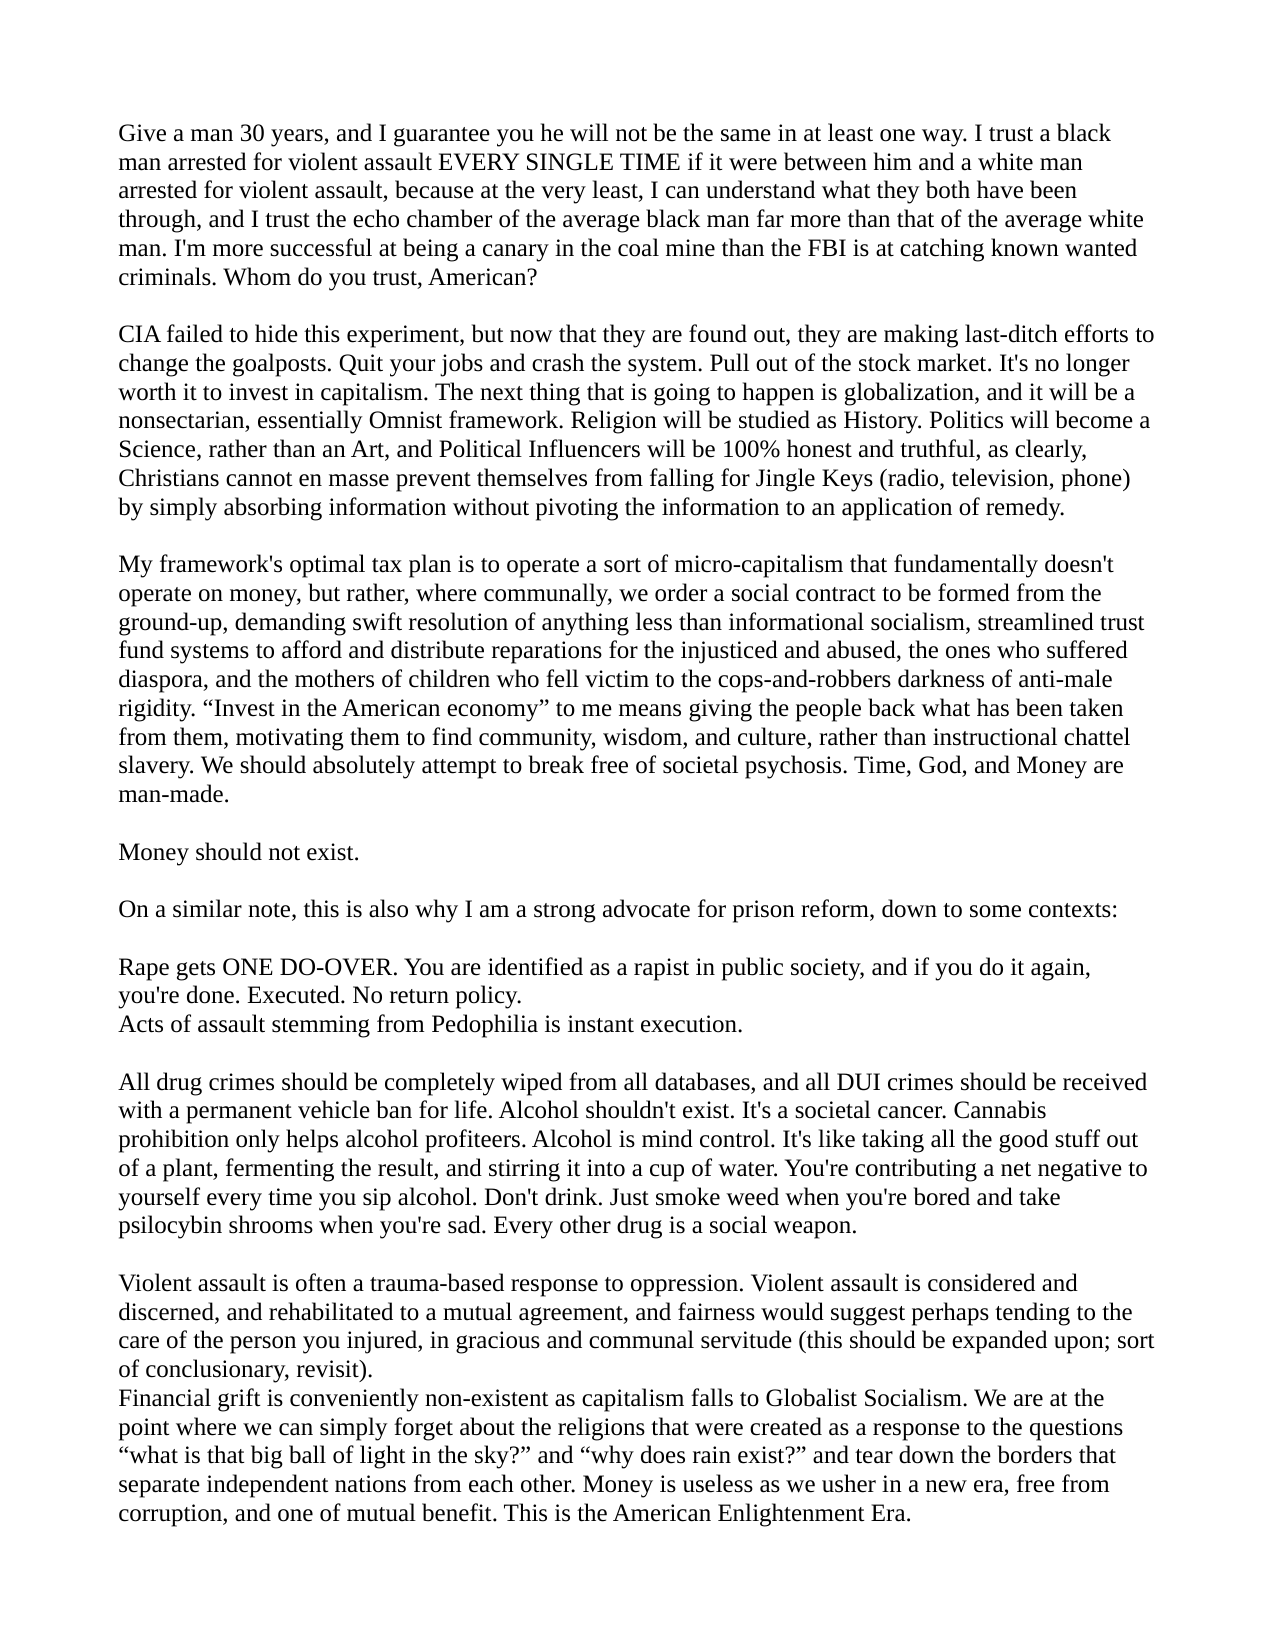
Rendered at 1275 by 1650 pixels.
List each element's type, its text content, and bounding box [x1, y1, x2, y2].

text Violent assault is often a trauma-based response to oppression. Violent assault is considered and discerned, and rehabilitated to a mutual agreement, and fairness would suggest perhaps tending to the care of the person you injured, in gracious and communal servitude (this should be expanded upon; sort of conclusionary, revisit). [118, 1268, 1157, 1383]
text Financial grift is conveniently non-existent as capitalism falls to Globalist Socialism. We are at the point where we can simply forget about the religions that were created as a response to the questions “what is that big ball of light in the sky?” and “why does rain exist?” and tear down the borders that separate independent nations from each other. Money is useless as we usher in a new era, free from corruption, and one of mutual benefit. This is the American Enlightenment Era. [118, 1383, 1157, 1527]
text On a similar note, this is also why I am a strong advocate for prison reform, down to some contexts: [118, 894, 1157, 923]
text CIA failed to hide this experiment, but now that they are found out, they are making last-ditch efforts to change the goalposts. Quit your jobs and crash the system. Pull out of the stock market. It's no longer worth it to invest in capitalism. The next thing that is going to happen is globalization, and it will be a nonsectarian, essentially Omnist framework. Religion will be studied as History. Politics will become a Science, rather than an Art, and Political Influencers will be 100% honest and truthful, as clearly, Christians cannot en masse prevent themselves from falling for Jingle Keys (radio, television, phone) by simply absorbing information without pivoting the information to an application of remedy. [118, 319, 1157, 521]
text Money should not exist. [118, 837, 1157, 866]
text Rape gets ONE DO-OVER. You are identified as a rapist in public society, and if you do it again, you're done. Executed. No return policy. [118, 952, 1157, 1009]
text Acts of assault stemming from Pedophilia is instant execution. [118, 1009, 1157, 1038]
text All drug crimes should be completely wiped from all databases, and all DUI crimes should be received with a permanent vehicle ban for life. Alcohol shouldn't exist. It's a societal cancer. Cannabis prohibition only helps alcohol profiteers. Alcohol is mind control. It's like taking all the good stuff out of a plant, fermenting the result, and stirring it into a cup of water. You're contributing a net negative to yourself every time you sip alcohol. Don't drink. Just smoke weed when you're bored and take psilocybin shrooms when you're sad. Every other drug is a social weapon. [118, 1067, 1157, 1239]
text My framework's optimal tax plan is to operate a sort of micro-capitalism that fundamentally doesn't operate on money, but rather, where communally, we order a social contract to be formed from the ground-up, demanding swift resolution of anything less than informational socialism, streamlined trust fund systems to afford and distribute reparations for the injusticed and abused, the ones who suffered diaspora, and the mothers of children who fell victim to the cops-and-robbers darkness of anti-male rigidity. “Invest in the American economy” to me means giving the people back what has been taken from them, motivating them to find community, wisdom, and culture, rather than instructional chattel slavery. We should absolutely attempt to break free of societal psychosis. Time, God, and Money are man-made. [118, 549, 1157, 808]
text Give a man 30 years, and I guarantee you he will not be the same in at least one way. I trust a black man arrested for violent assault EVERY SINGLE TIME if it were between him and a white man arrested for violent assault, because at the very least, I can understand what they both have been through, and I trust the echo chamber of the average black man far more than that of the average white man. I'm more successful at being a canary in the coal mine than the FBI is at catching known wanted criminals. Whom do you trust, American? [118, 118, 1157, 291]
